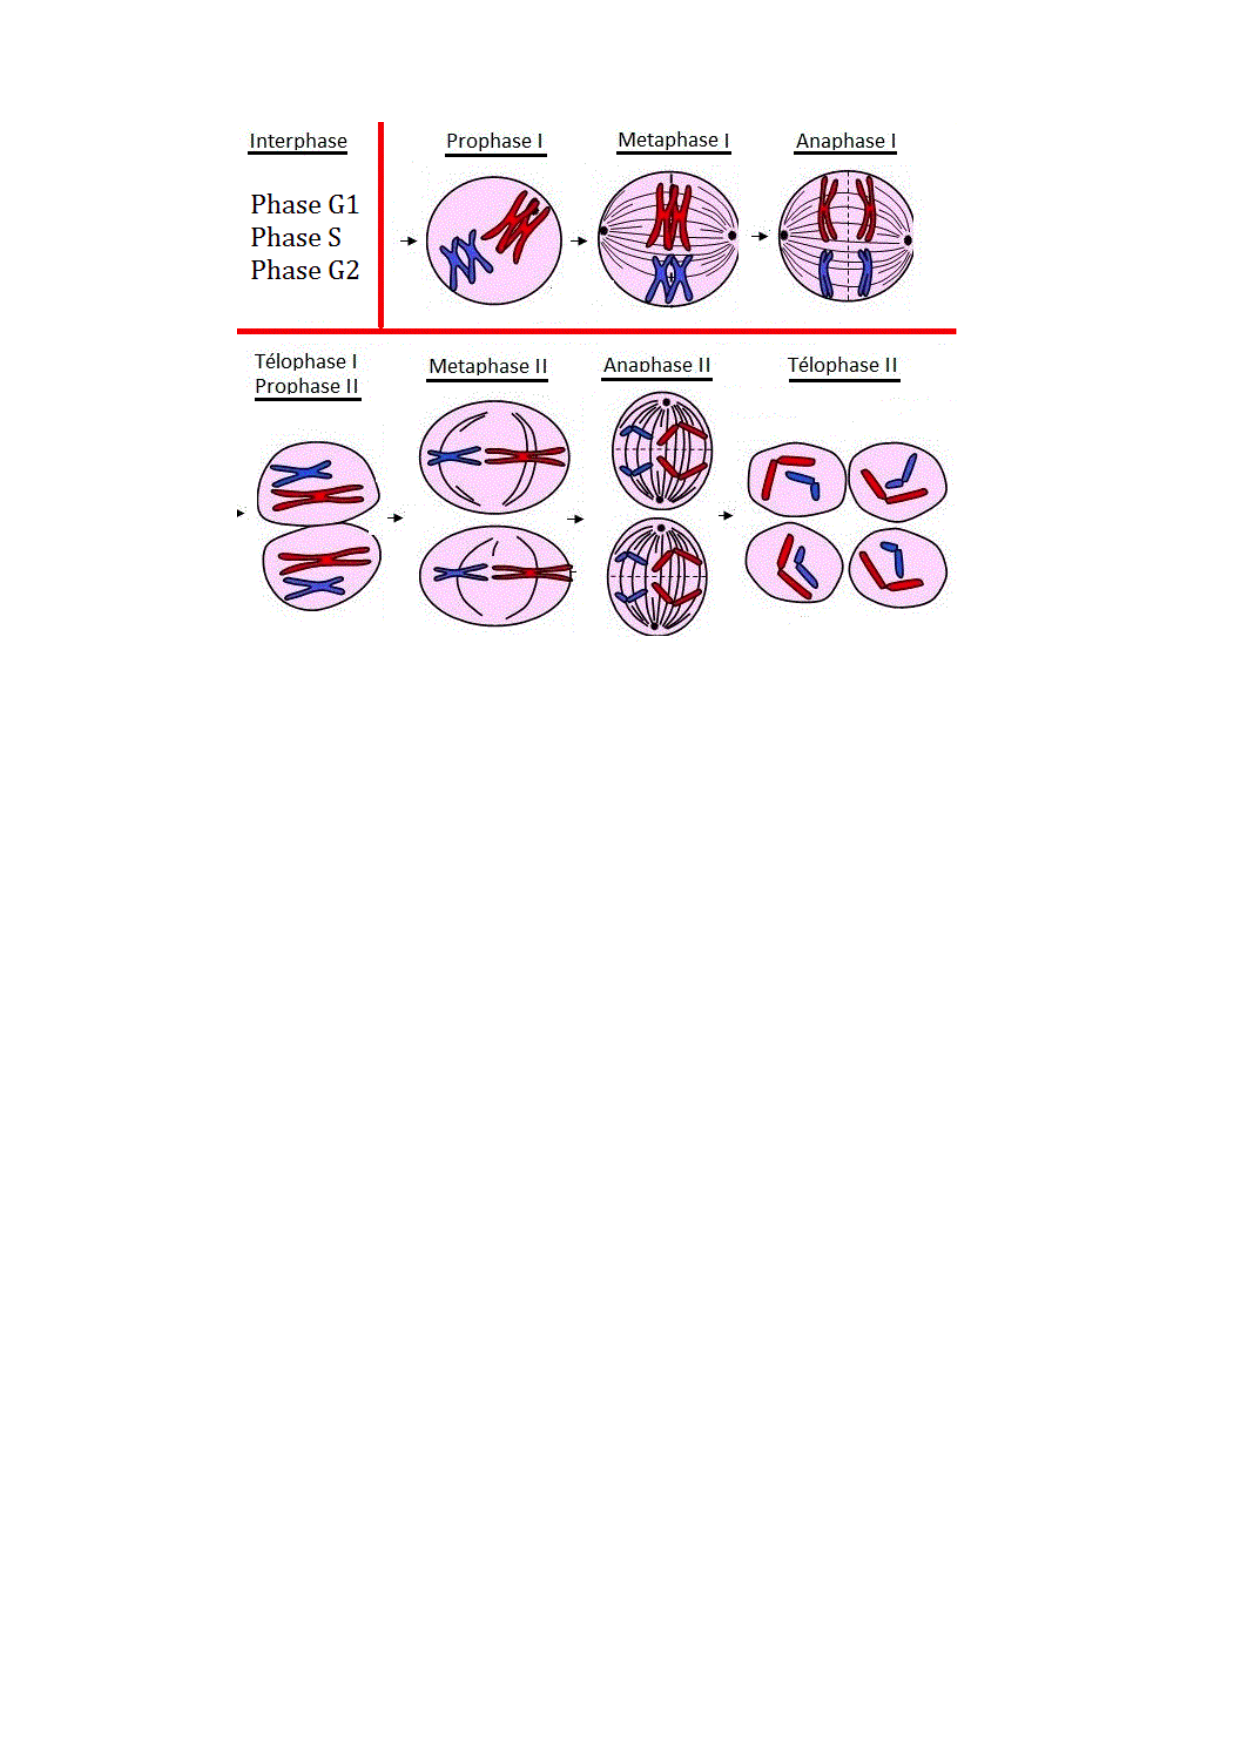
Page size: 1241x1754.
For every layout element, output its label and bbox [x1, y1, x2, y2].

picture [237, 122, 957, 643]
